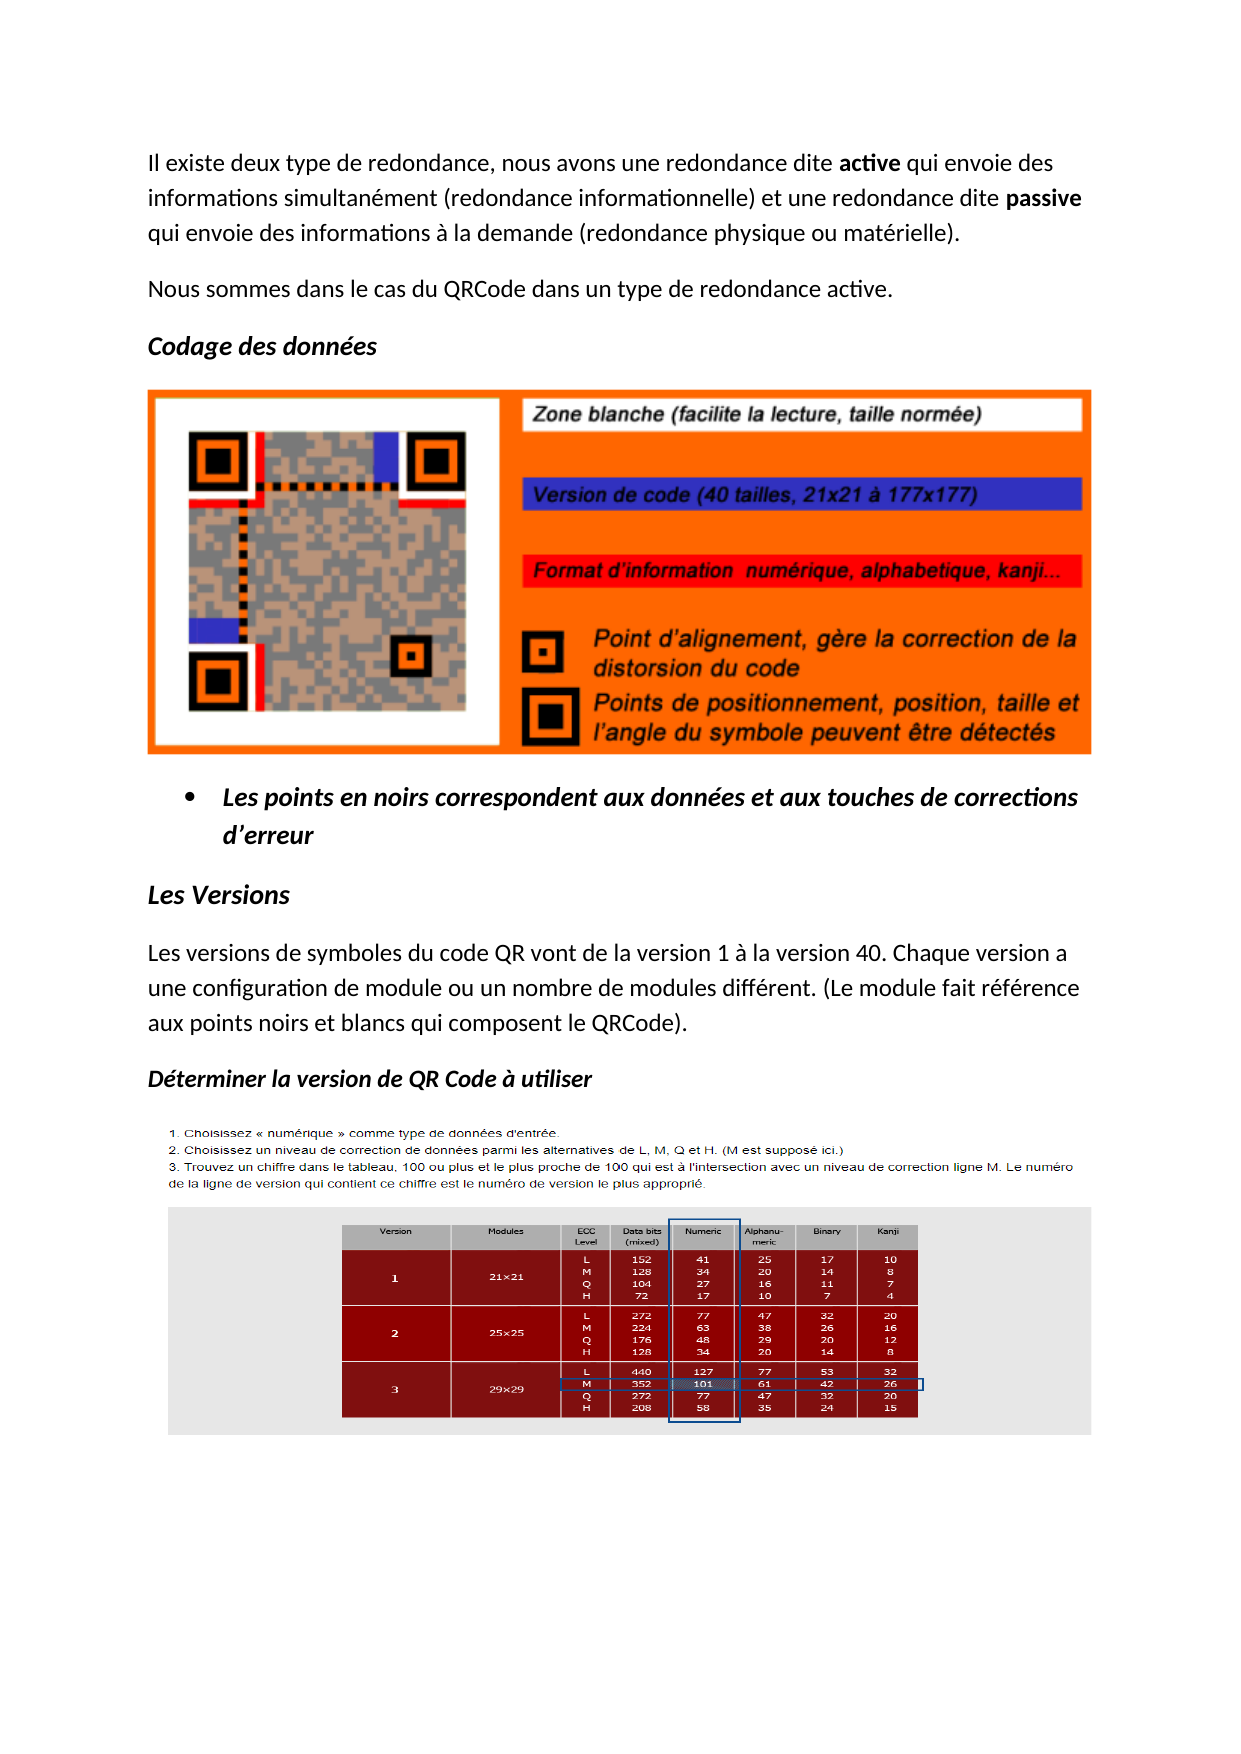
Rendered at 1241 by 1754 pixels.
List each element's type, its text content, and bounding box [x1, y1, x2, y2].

text Il existe deux type de redondance, nous avons une redondance dite active qui envoie des informations simultanément (redondance informationnelle) et une redondance dite passive qui envoie des informations à la demande (redondance physique ou matérielle). [148, 148, 1093, 248]
text Les versions de symboles du code QR vont de la version 1 à la version 40. Chaque version a une configuration de module ou un nombre de modules différent. (Le module fait référence aux points noirs et blancs qui composent le QRCode). [148, 937, 1093, 1038]
picture [147, 388, 1092, 756]
text Déterminer la version de QR Code à utiliser [148, 1063, 1093, 1093]
text Nous sommes dans le cas du QRCode dans un type de redondance active. [148, 273, 1093, 304]
list Les points en noirs correspondent aux données et aux touches de corrections d’erreur [185, 780, 1093, 851]
picture [147, 1118, 1092, 1443]
text Codage des données [148, 329, 1093, 362]
text Les Versions [148, 877, 1093, 911]
